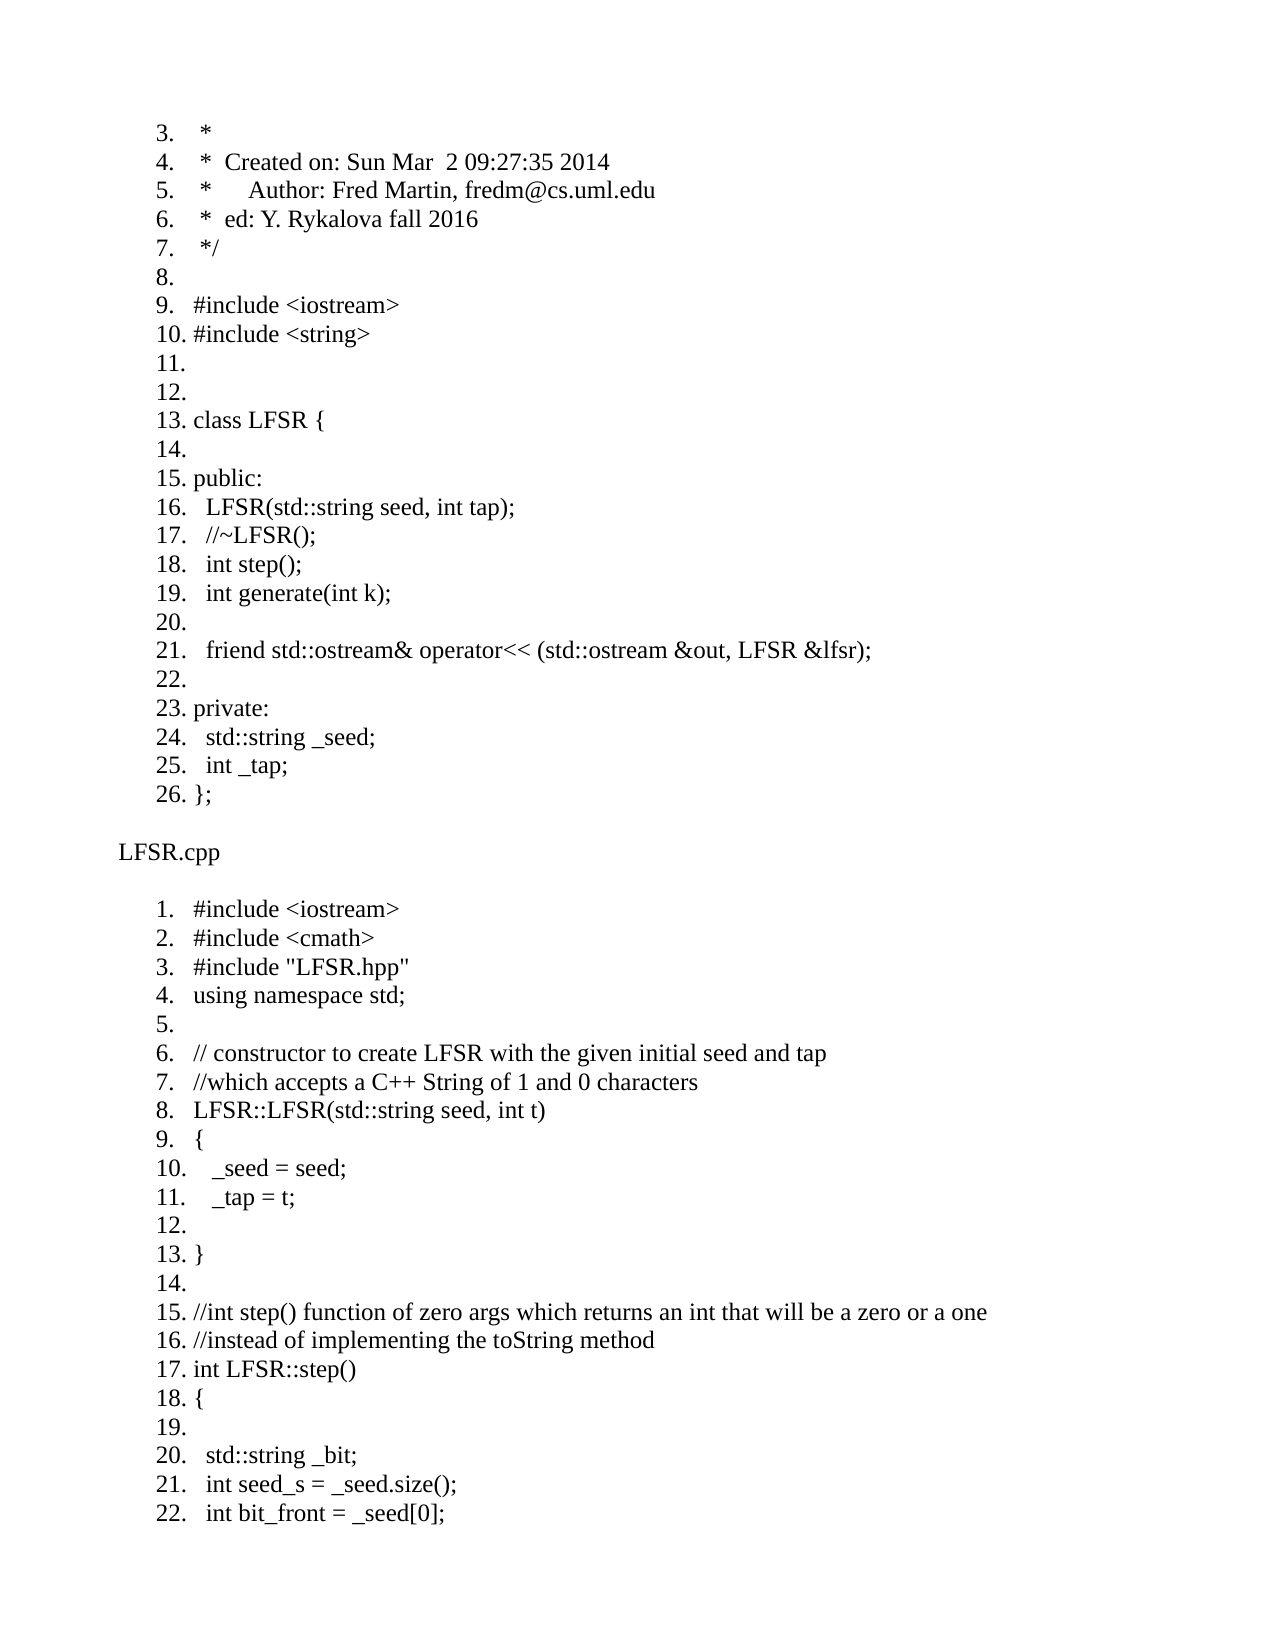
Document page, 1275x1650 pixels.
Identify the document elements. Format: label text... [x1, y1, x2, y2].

list int step(); [156, 549, 1157, 578]
list * [156, 118, 1157, 147]
list * ed: Y. Rykalova fall 2016 [156, 204, 1157, 233]
list LFSR(std::string seed, int tap); [156, 492, 1157, 521]
list // constructor to create LFSR with the given initial seed and tap [156, 1038, 1157, 1067]
list friend std::ostream& operator<< (std::ostream &out, LFSR &lfsr); [156, 636, 1157, 664]
list int bit_front = _seed[0]; [156, 1498, 1157, 1527]
list //int step() function of zero args which returns an int that will be a zero or a one [156, 1297, 1157, 1326]
list { [156, 1124, 1157, 1153]
list */ [156, 233, 1157, 262]
list //instead of implementing the toString method [156, 1326, 1157, 1354]
list int LFSR::step() [156, 1354, 1157, 1383]
list int seed_s = _seed.size(); [156, 1469, 1157, 1498]
list //~LFSR(); [156, 521, 1157, 549]
list * Author: Fred Martin, fredm@cs.uml.edu [156, 176, 1157, 204]
list #include <iostream> [156, 894, 1157, 923]
list }; [156, 779, 1157, 808]
list private: [156, 693, 1157, 722]
list #include <cmath> [156, 923, 1157, 952]
list using namespace std; [156, 981, 1157, 1009]
list class LFSR { [156, 406, 1157, 434]
list } [156, 1239, 1157, 1268]
list _seed = seed; [156, 1153, 1157, 1182]
list #include "LFSR.hpp" [156, 952, 1157, 981]
list std::string _seed; [156, 722, 1157, 751]
list #include <iostream> [156, 291, 1157, 319]
list _tap = t; [156, 1182, 1157, 1211]
list int generate(int k); [156, 578, 1157, 607]
list { [156, 1383, 1157, 1412]
list LFSR::LFSR(std::string seed, int t) [156, 1096, 1157, 1124]
list #include <string> [156, 319, 1157, 348]
text LFSR.cpp [118, 837, 1157, 866]
list public: [156, 463, 1157, 492]
list int _tap; [156, 751, 1157, 779]
list //which accepts a C++ String of 1 and 0 characters [156, 1067, 1157, 1096]
list * Created on: Sun Mar 2 09:27:35 2014 [156, 147, 1157, 176]
list std::string _bit; [156, 1441, 1157, 1469]
